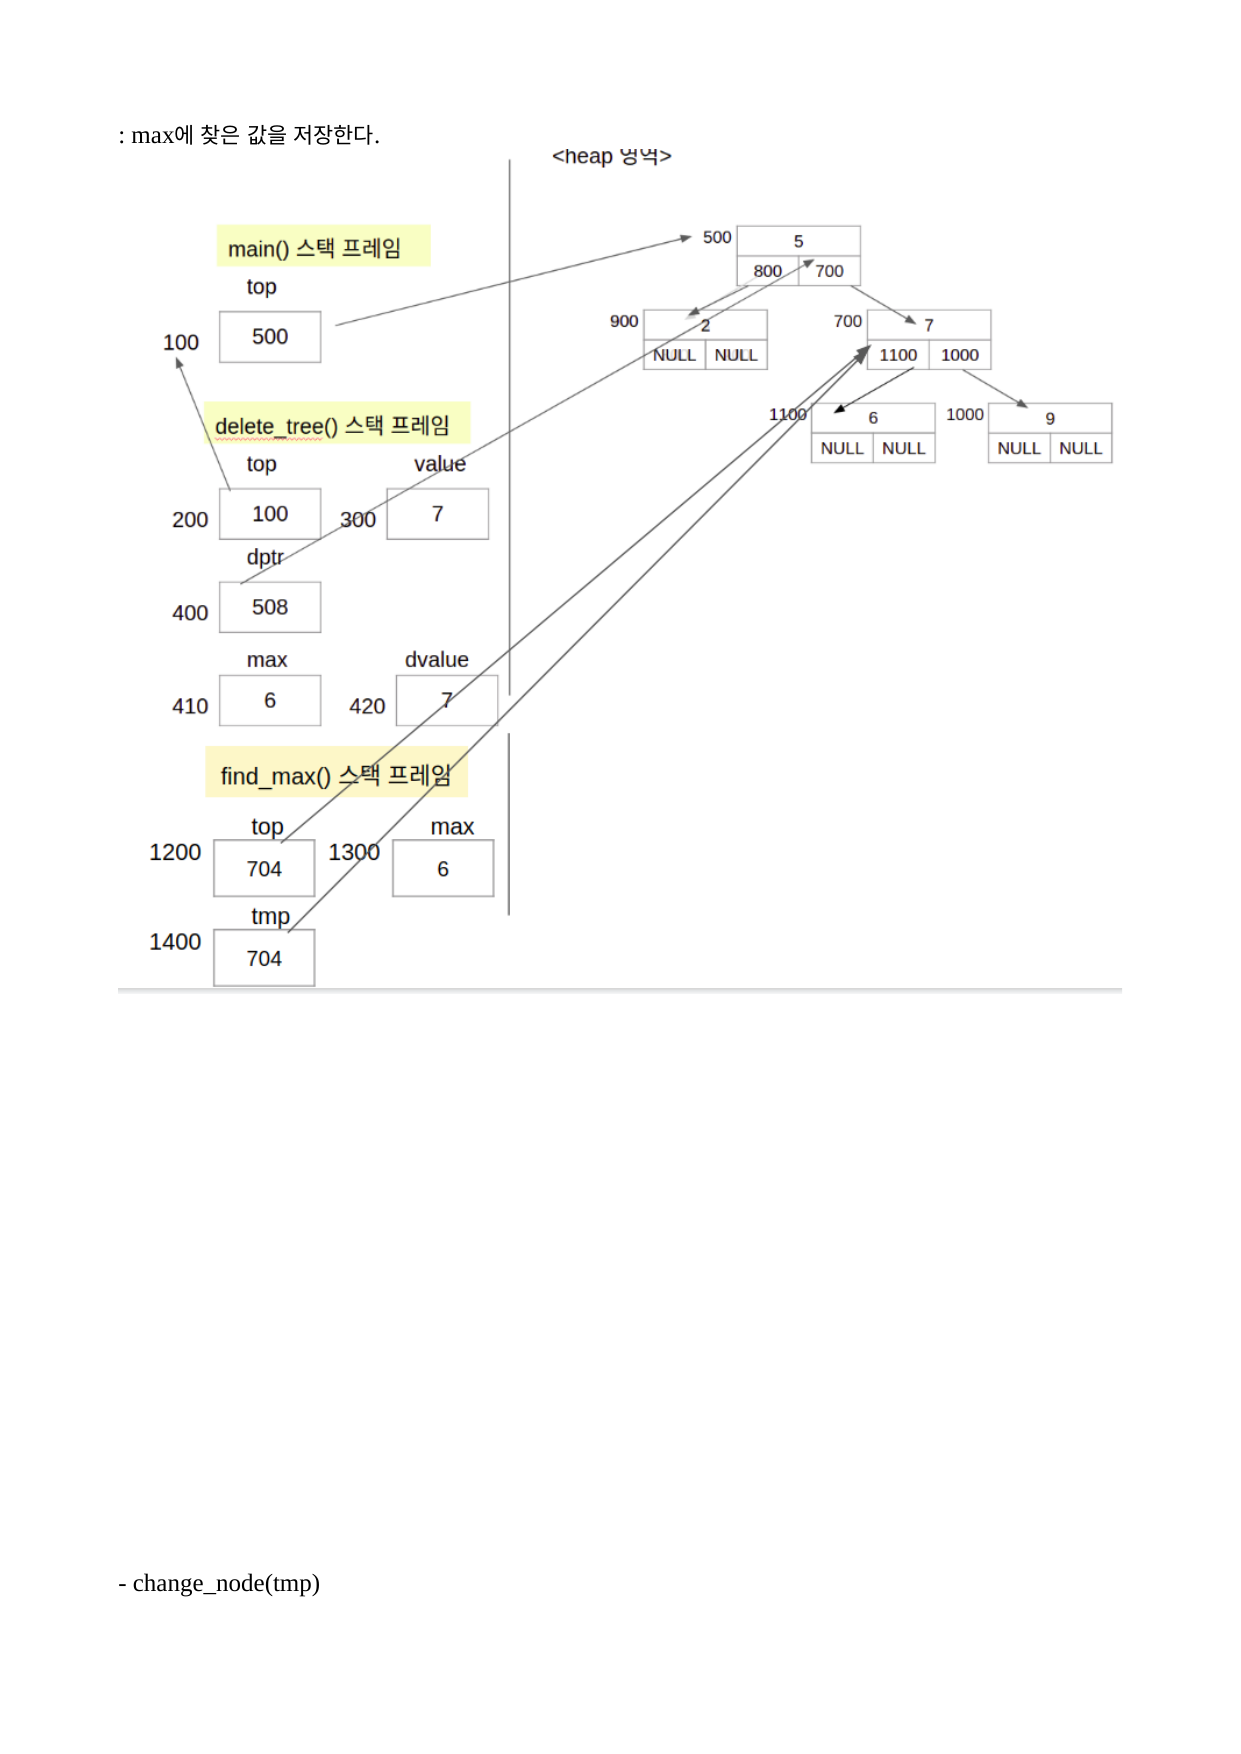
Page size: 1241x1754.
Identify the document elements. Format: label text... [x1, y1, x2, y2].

text - change_node(tmp) [118, 1568, 1122, 1597]
text : max에 찾은 값을 저장한다. [118, 118, 1122, 149]
picture [118, 149, 1123, 994]
